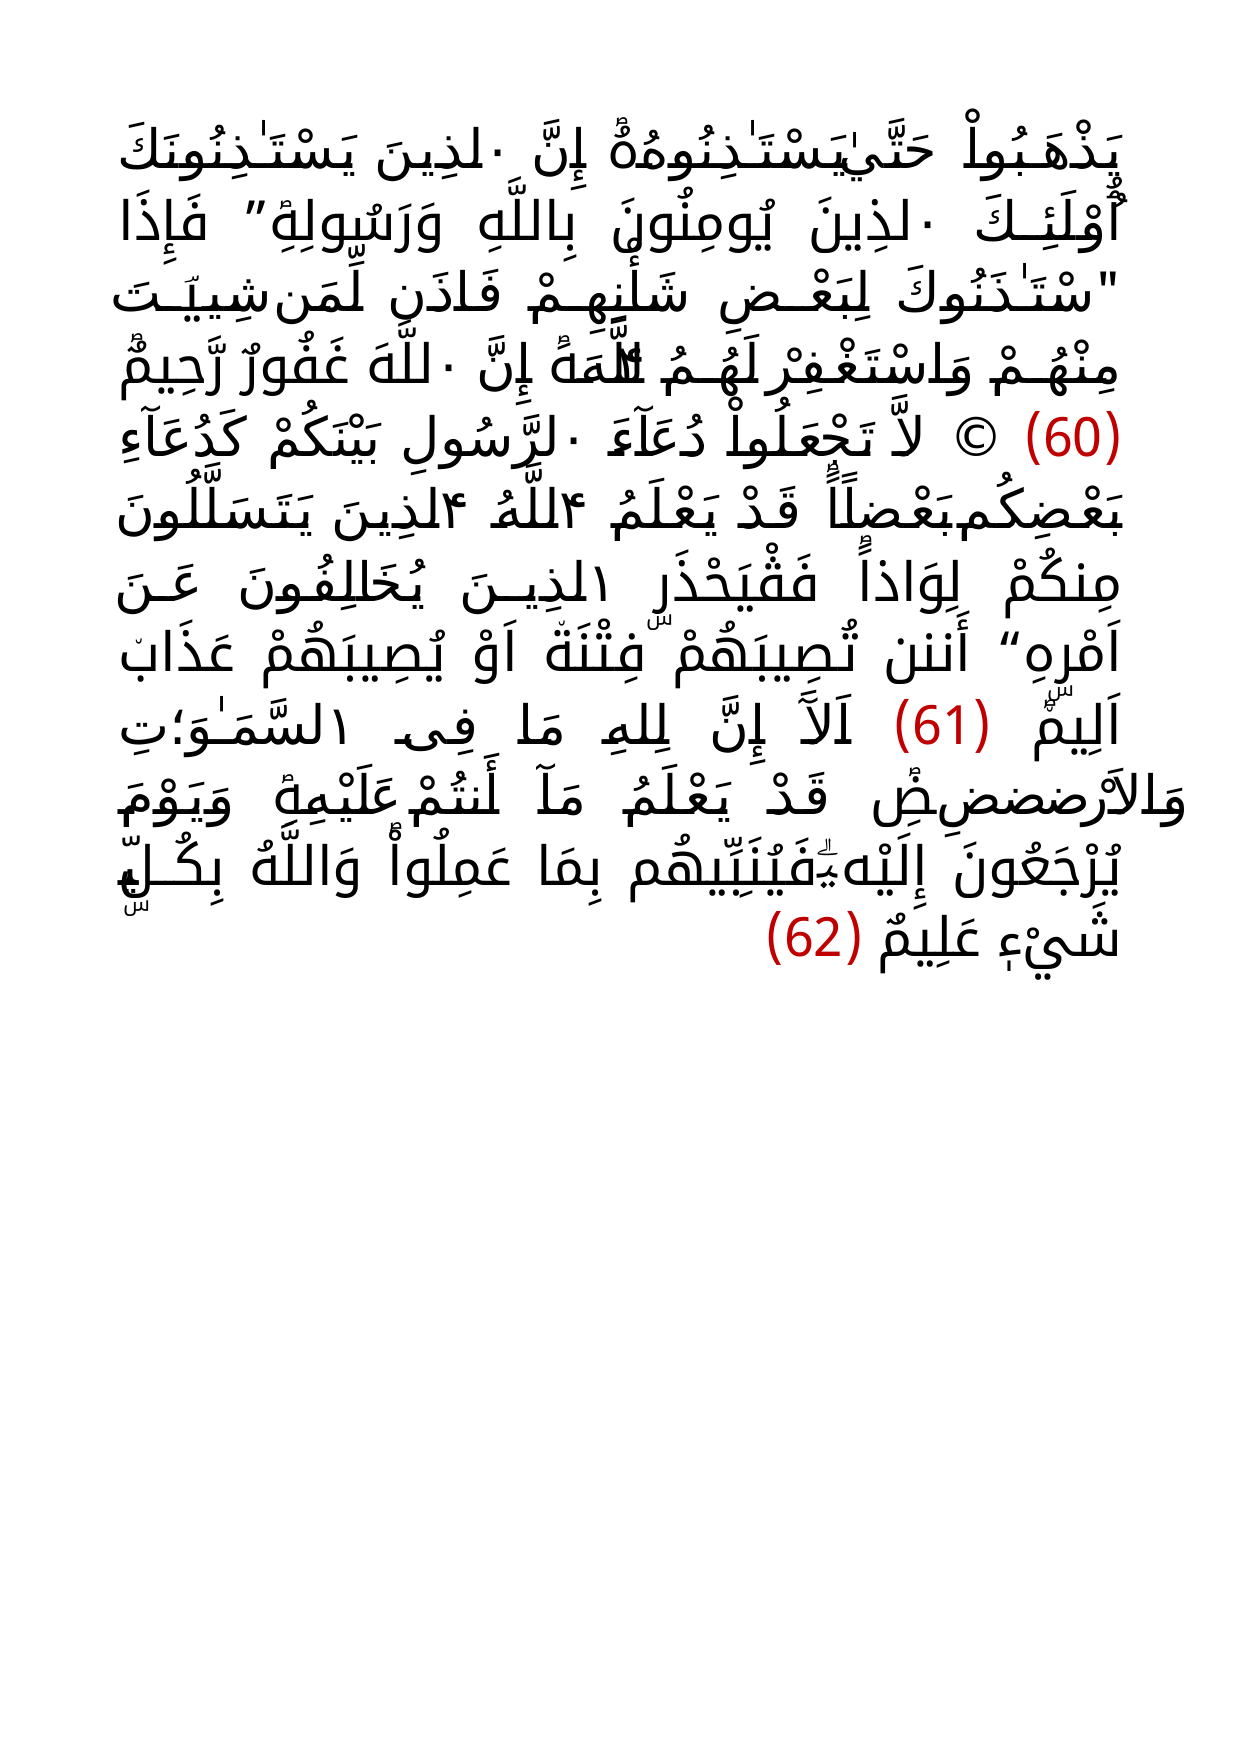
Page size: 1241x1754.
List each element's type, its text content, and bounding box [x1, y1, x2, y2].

text وَاللَّهُ غَفُورٌ رَّحِيم٘ؐ (22) اِنَّ ۰لذِينَ يَرْمُونَ ۰ڤْمُحْصَنَـٰتِ ۱لْغَـٰفِچَتِ ۱لْمُومِنَـٰتِ لُعِنُواْ فِى ۱لدُّنْيۭا وَالاَخِرَةِ وَلَهُمْ عَذَاب٘ عَظِيمٌ (23) يَوْمَ تَشْهَدُ عَلَيْهِمُ; أَلْسِنَتُهُمْ وَأَيْدِيهِمْ وَأَرْجُلُهُم بِمَا كَانُواْ يَعْمَلُونَؐ (24) يَوْمَئِذٍ يُوَفِّيهِمُ ۴للَّهُ دِينَهُمُ ۴لْحَقَّؐ وَيَعْلَمُونَ أَنننَّ ۰للَّهَ هُوَ ۰لْحَقُّ ۴لْمُبِينُؐ (25) ۴لْخَبِيثَـٰــتُ ڤِڤْخَبِيثِينَ وَالْخَبِيثُونَ ڤِڤْخَبِيثَـٰــتِؐ وَالطَّيِّبَـٰــتُ لِلطَّيِّبِينَ وَالطَّيِّبُونَ لِلطَّيِّبَـٰــتِؐ ٱُوْلَئِكَ مُبَرَّءُونَ مِمَّا يَقُولُونَؐ لَهُم مَّغْفِرَةٌ وَرۣزْقٌ كَرۣيمٌؐ (26) يَـٰٓأَيُّهَا ۰لذِيــنَ ءَامَنُواْ لاَ تَدْخُلُواْ بُيُوتاٗ غَيْرَ بُيُوتِكُمْ حَتَّــيٰ تَسْتَانِسُواْ وَتُسَلِّمُواْ عَلَــيٰٓ أَهْلِهَاؐ ذَ؛لِكُمْ خَيْرٌ لَّكُمْ لَعَلَّكُمْ تَذَّكَّرُونَؐ (27) فَإِن لَّمْ تَجِدُواْ فِيهَآ أَحَداً فَلاَ تَدْخُلُوهَا حَتَّيٰ يُوذَنَ لَكُمْؐ وَإِن قِيــلَ لَكُمُ èرْجِعُواْ فَارْجِعُواْ هُوَ أَزْكۭــيٰ لَكُمْؐ وَاللَّهُ بِمَا تَعْمَلُونَ عَلِيمٌؐ (28) لَّيْــسَ عَلَيْكُمْ جُنَاح٘ اَن تَدْخُلُواْ بُيُوتاٗ غَيْرَ مَسْكُونَةٍ فِيهَا مَتَـٰعٌ لَّكُمْؐ وَاللَّهُ يَعْلَمُ مَا تُبْدُونَ وَمَا تَكْتُمُونَؐ (29) ® قُـل لِّلْمُومِنِينَ يَغُضُّواْ مِنَ اَبْصۭـٰرۣهِمْ وَيَحْفَظُواْ فُرُوجَهُمْ ذَ؛لِــكَ أَزْكۭــيٰ لَهُمُؐ; إِنننَّ ۰للَّهَ خَبِيرٛ بِمَا يَصْنَعُونَؐ (30) وَقُل لِّلْمُومِنَـٰــتِ يَغْضُضْنَ مِنَ اَبْصۭـٰرۣهِنَّ وَيَحْفَظْنَ فُرُوجَهُنَّؐ وَلاَ يُبْدِينَ زۣينَتَهُنَّ إِلاَّ مَا ظَهَرَ مِنْهَاؐ وَلْيَضْرۣبْــنَ بِخُمُرۣهِــنَّ عَلَــيٰ جُيُوبِهِنَّؐ وَلاَ يُبْدِينَ زۣينَتَهُنَّ إِلاَّ لِبُعُولَتِهِنَّ أَوَ —ابَآئِهِنَّ أَوَ —ابَآءِ بُعُولَتِهِنَّ أَوَ اَبْنَآئِهِنَّ أَوَ اَبْنَآءِ بُعُولَتِهِنَّ أَوۣ اِخْوَ؛نِهِنَّ أَوْ بَنِىٓ إِخْوَ؛نِهِنَّ أَوْ بَنِىٓ أَخَوَ؛تِهِنَّ أَوْ نِسَآئِهِنَّ أَوْ مَا مَلَكَتَ اَيْمَـٰنُهُنَّ أَوۣ ۱لتَّـٰبِعِيــنَ غَيْرۣ ٱُوْلِى ۱لِارْبَةِ مِنَ ۰لرّۣجَالِ أَوۣ ۱لطِّفْلِ ۱لذِينَ لَمْ يَظْهَرُواْ عَلَيٰ عَوْرَ؛تِ ۱لنِّسَآءِؐ وَلاَ يَضْرۣبْنَ بِأَرْجُلِهِنَّ لِيُعْلَمَ مَا يُخْفِينَ مِن زۣينَتِهِنَّؐ وَتُوبُوٓاْ إِلَــي ۰للَّهِ جَمِيعاٗ اَيُّهَ ۰لْمُومِنُونَ لَعَلَّكُمْ تُفْڤِحُونَؐ (31) وَأَنكِحُواْ ۴لاَيَـٰمۭيٰ مِنكُمْ وَاڤصَّـٰڤِحِينَ مِنْ عِبَادِكُمْ وَإِمَآئِكُمُؐ; إِنْ يَّكُونُواْ فُقَرَآءَ يُغْنِهِمُ ۴للَّهُ مِـن فَضْلِهِؐ” وَاللَّهُ وَ؛سِع٘ عَلِيمٌؐ (32) وَلْيَسْتَعْفِفِ ۱لذِيــنَ لاَ يَجِدُونَ نِكَاحاٗ حَتَّيٰ يُغْنِيَهُمُ ۴للَّهُ مِـن فَضْلِهِؐ” وَالذِينَ يَبْتَغُونَ ۰لْكِتَـٰــبَ مِمَّا مَلَكَــتَ اَيْمَـٰنُكُمْ فَكَاتِبُوهُمُ; إِنْ عَلِمْتُمْ فِيهِمْ خَيْراًؐ وَءَاتُوهُم مِّــن مَّالِ ۱للَّهِ ۱ﻟـذِىٓ ءَاتۭيٰكُمْؐ وَلاَ تُكْرۣهُواْ فَتَيَـٰتِكُمْ عَلَي ۰لْبِغَآءِ انَ اَرَدْنَ تَحَصُّناً لِّتَبْتَغُواْ عَرَضضضَ ۰لْحَيَوٰةِ ۱لدُّنْيۭاؐ وَمَنْ يُّكْرۣههُّنَّ فَإِنَّ ۰للَّهَ مِنۢ بَعْدِ إِكْرَ؛هِهِــنَّ غَفُورٌ رَّحِيمٌؐ (33) وَلَقَدَ اَنزَلْنَآ إِلَيْكُمُ; ءَايَـٰتٍ مُّبَيَّنَـٰــتٍ وَمَثَلًا مِّــنَ ۰لذِيــنَ خَلَوْاْ مِن قَبْلِكُمْ وَمَوْعِظَةً لِّلْمُتَّقِينَؐ (34) © ۰للَّهُ نُورُ ۴لسَّمَـٰوَ؛تتتِ وَالاَرْضضضِؐ مَثَلُ نُورۣهِ” كَمِشْكَوٰةٍ فِيهَا مِصْبَاح٘ؐ ۱لْمِصْبَاحُ فِى زُجَاجَةٖؐ ۱لزُّجَاجَةُ كَأَنَّهَا كَوْكَــبٌ دُرّۣيٌّ يُوقَدُ مِــن شَجَرَةٍ مُّبَـٰرَكَةٍ زَيْتُونَةٍ لاَّ شَرْقِيَّةٍ وَلاَ غَرْبِيَّةٍ يَكَادُ زَيْتُهَا يُضِىٓءُ وَلَوْ لَمْ تَمْسَسْهُ نَارٌؐ نُّور٘ عَلَيٰ نُورٍؐ يَهْدِى ۱للَّهُ لِنُورۣهِ” مَـنْ يَّشَآءُؐ وَيَضْرۣبُ ۴للَّهُ ۴لاَمْثَـٰلَ لِلنَّاسِؐ وَاللَّهُ بِكُــلّۣ شَيْءٖ عَلِيمٌؐ (35) فِى بُيُوتٖ اَذِنننَ ۰للَّهُ أَن تُرْفَعَ وَيُذْكَرَ فِيهَا "سْمُهُ„ يُسَبِّحُ لَهُ„ فِيهَا بِالْغُدُوّۣ وَالاَصَالِ رۣجَالٌ لاَّ تُلْهِيهِمْ تِجَـٰرَةٌ وَلاَ بَيْع٘ عَن ذِكْرۣ ۱للَّهِ وَإِقَامِ ۱لصَّلَوٰةِ وَإِيتَآءِ ۱لزَّكَوٰةِؐ يَخَافُونَ يَوْماً تَتَقَلَّبُ فِيهِ ۱لْقُلُوبُ وَالاَبْصَـٰرُ (36) ڤِيَجْزۣيَهُمُ ۴للَّهُ أَحْسَــنَ مَا عَمِلُواْ وَيَزۣيدَهُم مِّـن فَضْلِهِؐ” وَاللَّهُ يَرْزُقُ مَـنْ يَّشَآءُ بِغَيْرۣحِسَابٍؐ (37) وَالذِيــنَ كَفَرُوٓاْ أَعْمَـٰلُهُمْ كَسَرَابٙ بِقِيعَةٍ يَحْسِبُهُ ۴لظَّمْـَٔانُ مَآءٗ حَتَّيٰٓ إِذَا جَآءَهُ„ لَمْ يَجِدْهُ شَيْـٔاً وَوَجَدَ ۰للَّهَ عِندَهُ„ فَوَفّۭيٰهُ حِسَابَهُؐ, وَاللَّهُ سَرۣيعُ ۴لْحِسَابِؐ (38) أَوْ كَظُلُمَـٰتٍ فِى بَحْرٍ لُّجِّيٍّ يَغْشۭيٰهُ مَوْجٌ مِّن فَوْقِهِ” مَوْجٌ مِّن فَوْقِهِ” سَحَابٌؐ ظُلُمَـٰتٛ بَعْضُهَا فَوْقَ بَعْضٖؐ اِذَآ أَخْرَجَ يَدَهُ„ لَمْ يَكَدْ يَرۭيٰهَاؐ وَمَن لَّمْ يَجْعَـلِ ۱للَّهُ لَهُ„ نُوراً فَمَا لَهُ„ مِن نُّورٖؐ (39) اَلَمْ تَرَ أَنَّ ۰للَّهَ يُسَبِّحُ لَهُ„ مَن فِى ۱لسَّمَـٰوَ؛تِ وَالاَرْضِ وَالطَّيْرُ صَـٰٓفَّـٰــتٍؐ كُــلٌّ قَدْ عَلِمَ صَلاَتَهُ„ وَتَسْبِيحَهُؐ, وَاللَّهُ عَلِيمٛ بِمَا يَفْعَلُونَؐ (40) وَلِلهِ مُلْــكُ ۴لسَّمَـٰوَ؛تِ وَالاَرْضِؐ وَإِلَي ۰للَّهِ ۱لْمَصِيرُؐ (41) ® أَلَمْ تَرَ أَنننَّ ۰للَّهَ يُزْجِـــى سَحَاباً ثُمَّ يُوَ۬لِّفُ بَيْنَهُ„ ثُمَّ يَجْعَلُهُ„ رُكَاماً فَتَرَي ۰لْوَدْقَ يَخْرُجُ مِنْ خِچَلِهِؐ” وَيُنَزّۣلُ مِنَ ۰لسَّمَآءِ مِن جِبَالٍ فِيهَا مِنۢ بَرَدٍ فَيُصِيبُ بِهِ” مَـنْ يَّشَآءُ وَيَصْرۣفُهُ„ عَن مَّنْ يَّشَآءُؐ يَكَادُ سَنَا بَرْقِهِ” يَذْهَبُ بِالاَبْصۭـٰـرۣؐ يُقَلِّــبُ ۴للَّهُ ۴ليْلَ وَالنَّهَارَؐ إِنَّ فِى ذَ؛لِكَ لَعِبْرَةً لُءِّوْلِى ۱لاَبْصۭـٰـرۣؐ (42) وَاللَّهُ خَلَــقَ كُــلَّ دَآبَّةٍ مِّــن مَّآءٍؐ فَمِنْهُم مَّنْ يَّمْشِى عَلَيٰ بَطْنِهِؐ” وَمِنْهُم مَّـنْ يَّمْشِى عَلَيٰ رۣجْلَيْنِؐ وَمِنْهُم مَّنْ يَّمْشِى عَلَيٰٓ أَرْبَعٍؐ يَخْلُــقُ ۴للَّهُ مَا يَشَآءُؐ اِ۬نننَّ ۰للَّهَ عَلَيٰ كُــلّۣ شَيْءٍ قَدِيرٌؐ (43) لَّقَدَ اَنزَلْنَآ ءَايَـٰتٍ مُّبَيَّنَـٰـــتٍؐ وَاللَّهُ يَهْدِى مَـنْ يَّشَآءُ اِ۬لَيٰ صِرَ؛طٍ مُّسْتَقِيمٍؐ (44) وَيَقُولُونَ ءَامَنَّا بِاللَّهِ وَبِالرَّسُولِ وَأَطَعْنَا ثُمَّ يَتَوَلّۭيٰ فَرۣيقٌ مِّنْهُم مِّـنۢ بَعْدِ ذَ؛لِكَؐ وَمَآ ٱُوْلَئِــكَ بِالْمُومِنِينَؐ (45) وَإِذَا دُعُوٓاْ إِلَــي ۰للَّهِ وَرَسُولِهِ” ڤِيَحْكُمَ بَيْنَهُمُ; إِذَا فَرۣيـقٌ مِّنْهُم مُّعْرۣضُونَؐ (46) وَإِنْ يَّكُن لَّهُمُ ۴لْحَقُّ يَاتُوٓاْ إِلَيْهِ مُذْعِنِينَؐ (47) أَفِى قُلُوبِهِم مَّرَض٘ اَمِ 'رْتَابُوٓاْ أَمْ يَخَافُونَ أَنْ يَّحِيفَ ۰للَّهُ عَلَيْهِمْ وَرَسُولُهُؐ, بَلُ ۷وْلَئِــكَ هُمُ ۴لظَّـٰلِمُونَؐ (48) إِنَّمَا كَانَ قَوْلَ ۰لْمُومِنِينَ إِذَا دُعُوٓاْ إِلَــي ۰للَّهِ وَرَسُولِهِ” ڤِيَحْكُمَ بَيْنَهُمُ; أَنْ يَّقُولُواْ سَمِعْنَا وَأَطَعْنَاؐ وَٱُوْلَئِكَ هُمُ ۴ڤْمُفْڤِحُونَؐ (49) وَمَنْ يُّطِعِ ۱للَّهَ وَرَسُولَهُ„ وَيَخْشَ ۰للَّهَ وَيَتَّقِهِ” فَٱُوْلَئِــكَ هُمُ ۴لْفَآئِزُونَؐ (50) ¥ وَأَقْسَمُواْ بِاللَّهِ جَهْدَ أَيْمَـٰنِهِمْ لَـئِــنَ اَمَرْتَهُمْ ڤَيَخْرُجُنَّؐ قُــل لاَّ تُقْسِمُواْؐ طَاعَةٌ مَّعْرُوفَة٘ؐ اِنَّ ۰للَّهَ خَبِيرٛ بِمَا تَعْمَلُونَؐ (51) قُلَ اَطِيعُواْ ۴للَّهَ وَأَطِيعُواْ ۴لرَّسُولَؐ فَإِن تَوَلَّوْاْ فَإِنَّمَا عَلَيْهِ مَا حُمِّلَ وَعَلَيْكُم مَّا حُمِّلْتُمْؐ وَإِن تُطِيعُوهُ تَهْتَدُواْؐ وَمَا عَلَي ۰لرَّسُولِ إِلاَّ ۰لْبَچَغُ ۴لْمُبِينُؐ (52) وَعَدَ ۰للَّهُ ۴لذِينَ ءَامَنُواْ مِنكُمْ وَعَمِلُواْ ۴ڤصَّـٰڤِحَـٰـــتِ ڤَيَسْتَخْلِفَنَّهُمْ فِى ۱لاَرْضِ كَمَا "سْتَخْلَفَ ۰لذِينَ مِن قَبْلِهِمْ وَلَيُمَكِّنَــنَّ لَهُمْ دِينَهُمُ ۴ﻟ﮲ 'رْتَضۭــيٰ لَهُمْ وَلَيُبَدِّلَنَّهُم مِّـنۢ بَعْدِ خَوْفِهِمُ; أَمْناًؐ يَعْبُدُونَنِى لاَ يُشْرۣكُونَ بِى شَيْـٔاًؐ وَمَــن كَفَرَ بَعْدَ ذَ؛لِكَ فَٱُوْلَئِــكَ هُمُ ۴لْفَـٰسِقُونَؐ (53) وَأَقِيمُواْ ۴لصَّلَوٰةَ وَءَاتُواْ ۴لزَّكَوٰةَؐ وَأَطِيعُواْ ۴لرَّسُولَ لَعَلَّكُمْ تُرْحَمُونَؐ (54) لاَ تَحْسِبَنَّ ۰لذِيــنَ كَفَرُواْ مُعْجِزۣيــنَ فِى ۱لاَرْضِؐ وَمَأْوۭيٰهُمُ ۴لنَّارُؐ وَلَبِيسَ ۰لْمَصِيرُؐ (55) يَـٰٓأَيُّهَا ۰لذِيــنَ ءَامَنُواْ لِيَسْتَـٰذِنكُمُ ۴لذِينَ مَلَكَــتَ اَيْمَـٰنُكُمْ وَالذِينَ لَمْ يَبْلُغُواْ ۴لْحُلُمَ مِنكُمْ ثَـچَـــثَ مَرَّ؛تٍ مِّــن قَبْلِ صَلَوٰةِ ۱ڤْفَجْرۣ وَحِيــنَ تَضَعُونَ ثِيَابَكُم مِّنَ ۰لظَّهِيرَةِ وَمِنۢ بَعْدِ صَلَوٰةِ ۱لْعِشَآءِؐ ثَـچَـثُ عَوْرَ؛تٍ لَّكُمْؐ لَيْــسَ عَلَيْكُمْ وَلاَ عَلَيْهِمْ جُنَاحٛ بَعْدَهُــنَّؐ طَوَّ؛فُونَ عَلَيْكُمؐ بَعْضُكُمْ عَلَيٰ بَعْــضٍؐ كَذَ؛لِــكَ يُبَيِّــنُ ۴للَّهُ لَكُمُ ۴لاَيَـٰــتِؐ وَاللَّهُ عَلِيم٘ حَكِيمٌؐ (56) وَإِذَا بَلَغَ ۰لاَطْفَـٰلُ مِنكُمُ ۴لْحُلُمَ فَلْيَسْتَـٰذِنُواْ كَمَا "سْتَـٰذَنَ ۰لذِينَ مِن قَبْلِهِمْؐ كَذَ؛لِــكَ يُبَيِّنُ ۴للَّهُ لَكُمُ; ءَايَـٰتِهِؐ” وَاللَّهُ عَلِيم٘ حَكِيمٌؐ (57) ® وَالْقَوَ؛عِدُ مِنَ ۰لنِّسَآءِ ۱لــتِى لاَ يَرْجُونَ نِكَاحاً فَلَيْــسَ عَلَيْهِنَّ جُنَاح٘ اَنْ يَّضَعْنَ ثِيَابَهُــنَّ غَيْرَ مُتَبَرّۣجَـٰــتٙ بِـزۣيـنَـةٍؐ وَأَنْ يَّسْتَعْفِفْــنَ خَيْرٌ لَّهُنَّؐ وَاللَّهُ سَمِيع٘ عَلِيمٌؐ (58) لَّيْــسَ عَلَــي ۰لاَعْمۭيٰ حَرَجٌ وَلاَ عَلَــي ۰لاَعْرَجِ حَرَجٌ وَلاَ عَلَــي ۰لْمَرۣيــضِ حَرَجٌ وَلاَ عَلَــيٰٓ أَنفُسِكُمُ; أَننن تَاكُلُواْ مِـنۢ بُيُوتِكُمُ; أَوْ بُيُوتتتِ ءَابَآئِكُمُ; أَوْ بُيُوتتتِ ٱُمَّهَـٰتِكُمُ; أَوْ بُيُوتِ إِخْوَ؛نِكُمُ; أَوْ بُيُوتِ أَخَوَ؛تِكُمُ; أَوْ بُيُوتِ أَعْمَـٰمِكُمُ; أَوْ بُيُوتِ عَمَّـٰتِكُمُ; أَوْ بُيُوتِ أَخْوَ؛لِكُمُ; أَوْ بُيُوتِ خَـٰچَتِكُمُ; أَوْ مَا مَلَكْتُم مَّفَاتِحَهُ; أَوْ صَدِيقِكُمْؐ لَيْــسَ عَلَيْكُمْ جُنَاح٘ اَن تَاكُلُواْ جَمِيعاٗ اَوَ اَشْتَاتاًؐ فَإِذَا دَخَلْتُم بُيُوتاً فَسَلِّمُواْ عَلَيٰٓ أَنفُسِكُمْ تَحِيَّةً مِّنْ عِندِ ۱للَّهِ مُبَـٰرَكَةً طَيِّبَةًؐ كَذَ؛لِكَ يُبَيِّــنُ ۴للَّهُ لَكُمُ ۴لاَيَـٰــتِ لَعَلَّكُمْ تَعْقِلُونَؐ (59) إِنَّمَا ۰لْمُومِنُونَ ۰لذِيــنَ ءَامَنُواْ بِاللَّهِ وَرَسُولِهِ” وَإِذَا كَانُواْ مَعَهُ„ عَلَيٰٓ أَمْرٍ جَامِعٍ لَّمْ يَذْهَبُواْ حَتَّيٰ يَسْتَـٰذِنُوهُؐ إِنَّ ۰لذِينَ يَسْتَـٰذِنُونَكَ ٱُوْلَئِــكَ ۰لذِينَ يُومِنُونَ بِاللَّهِ وَرَسُولِهِؐ” فَإِذَا "سْتَـٰذَنُوكَ لِبَعْــضِ شَأْنِهِمْ فَاذَن لِّمَن شِيؔــتَ مِنْهُمْ وَاسْتَغْفِرْ لَهُمُ ۴للَّهَؐ إِنَّ ۰للَّهَ غَفُورٌ رَّحِيمٌؐ (60) © لاَّ تَجْعَلُواْ دُعَآءَ ۰لرَّسُولِ بَيْنَكُمْ كَدُعَآءِ بَعْضِكُم بَعْضاًؐ قَدْ يَعْلَمُ ۴للَّهُ ۴لذِينَ يَتَسَلَّلُونَ مِنكُمْ لِوَاذاًؐ فَڤْيَحْذَرۣ ۱لذِيــنَ يُخَالِفُونَ عَــنَ اَمْرۣهِ“ أَننن تُصِيبَهُمْ فِتْنَة٘ اَوْ يُصِيبَهُمْ عَذَاب٘ اَلِيم٘ؐ (61) اَلآَ إِنَّ لِلهِ مَا فِى ۱لسَّمَـٰوَ؛تِ وَالاَرْضضضِؐ قَدْ يَعْلَمُ مَآ أَنتُمْ عَلَيْهِؐ وَيَوْمَ يُرْجَعُونَ إِلَيْهِ فَيُنَبِّيؖهُم بِمَا عَمِلُواْؐ وَاللَّهُ بِكُــلّۣ شَيْءٖ عَلِيمٌ (62) [118, 118, 1122, 978]
